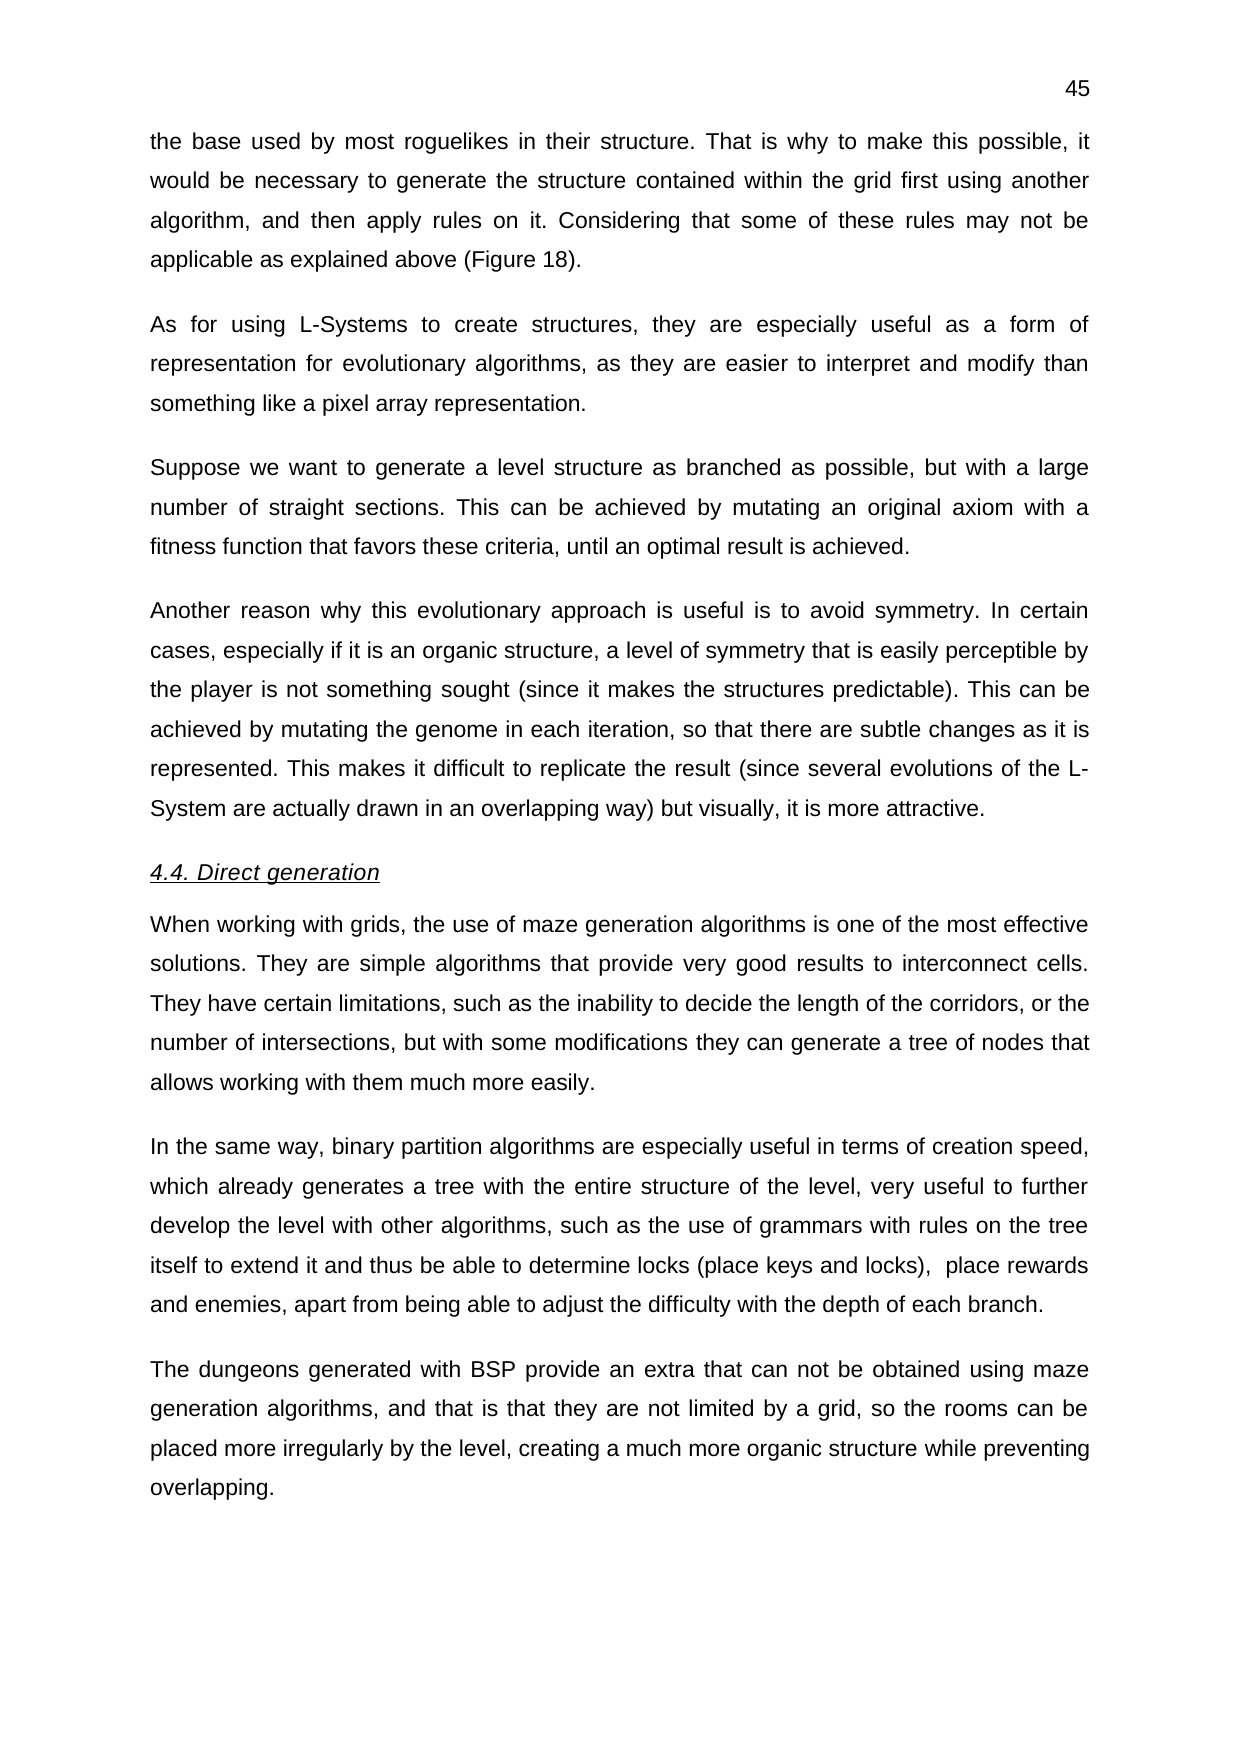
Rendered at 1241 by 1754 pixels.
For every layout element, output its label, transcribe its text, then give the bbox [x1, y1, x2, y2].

text In the same way, binary partition algorithms are especially useful in terms of creation speed, which already generates a tree with the entire structure of the level, very useful to further develop the level with other algorithms, such as the use of grammars with rules on the tree itself to extend it and thus be able to determine locks (place keys and locks), place rewards and enemies, apart from being able to adjust the difficulty with the depth of each branch. [150, 1133, 1090, 1317]
text Another reason why this evolutionary approach is useful is to avoid symmetry. In certain cases, especially if it is an organic structure, a level of symmetry that is easily perceptible by the player is not something sought (since it makes the structures predictable). This can be achieved by mutating the genome in each iteration, so that there are subtle changes as it is represented. This makes it difficult to replicate the result (since several evolutions of the L-System are actually drawn in an overlapping way) but visually, it is more attractive. [150, 597, 1090, 821]
text When working with grids, the use of maze generation algorithms is one of the most effective solutions. They are simple algorithms that provide very good results to interconnect cells. They have certain limitations, such as the inability to decide the length of the corridors, or the number of intersections, but with some modifications they can generate a tree of nodes that allows working with them much more easily. [150, 911, 1090, 1095]
text Suppose we want to generate a level structure as branched as possible, but with a large number of straight sections. This can be achieved by mutating an original axiom with a fitness function that favors these criteria, until an optimal result is achieved. [150, 454, 1090, 559]
text As for using L-Systems to create structures, they are especially useful as a form of representation for evolutionary algorithms, as they are easier to interpret and modify than something like a pixel array representation. [150, 311, 1090, 416]
subtitle 4.4. Direct generation [150, 859, 1090, 886]
text the base used by most roguelikes in their structure. That is why to make this possible, it would be necessary to generate the structure contained within the grid first using another algorithm, and then apply rules on it. Considering that some of these rules may not be applicable as explained above (Figure 18). [150, 128, 1090, 272]
text The dungeons generated with BSP provide an extra that can not be obtained using maze generation algorithms, and that is that they are not limited by a grid, so the rooms can be placed more irregularly by the level, creating a much more organic structure while preventing overlapping. [150, 1356, 1090, 1500]
